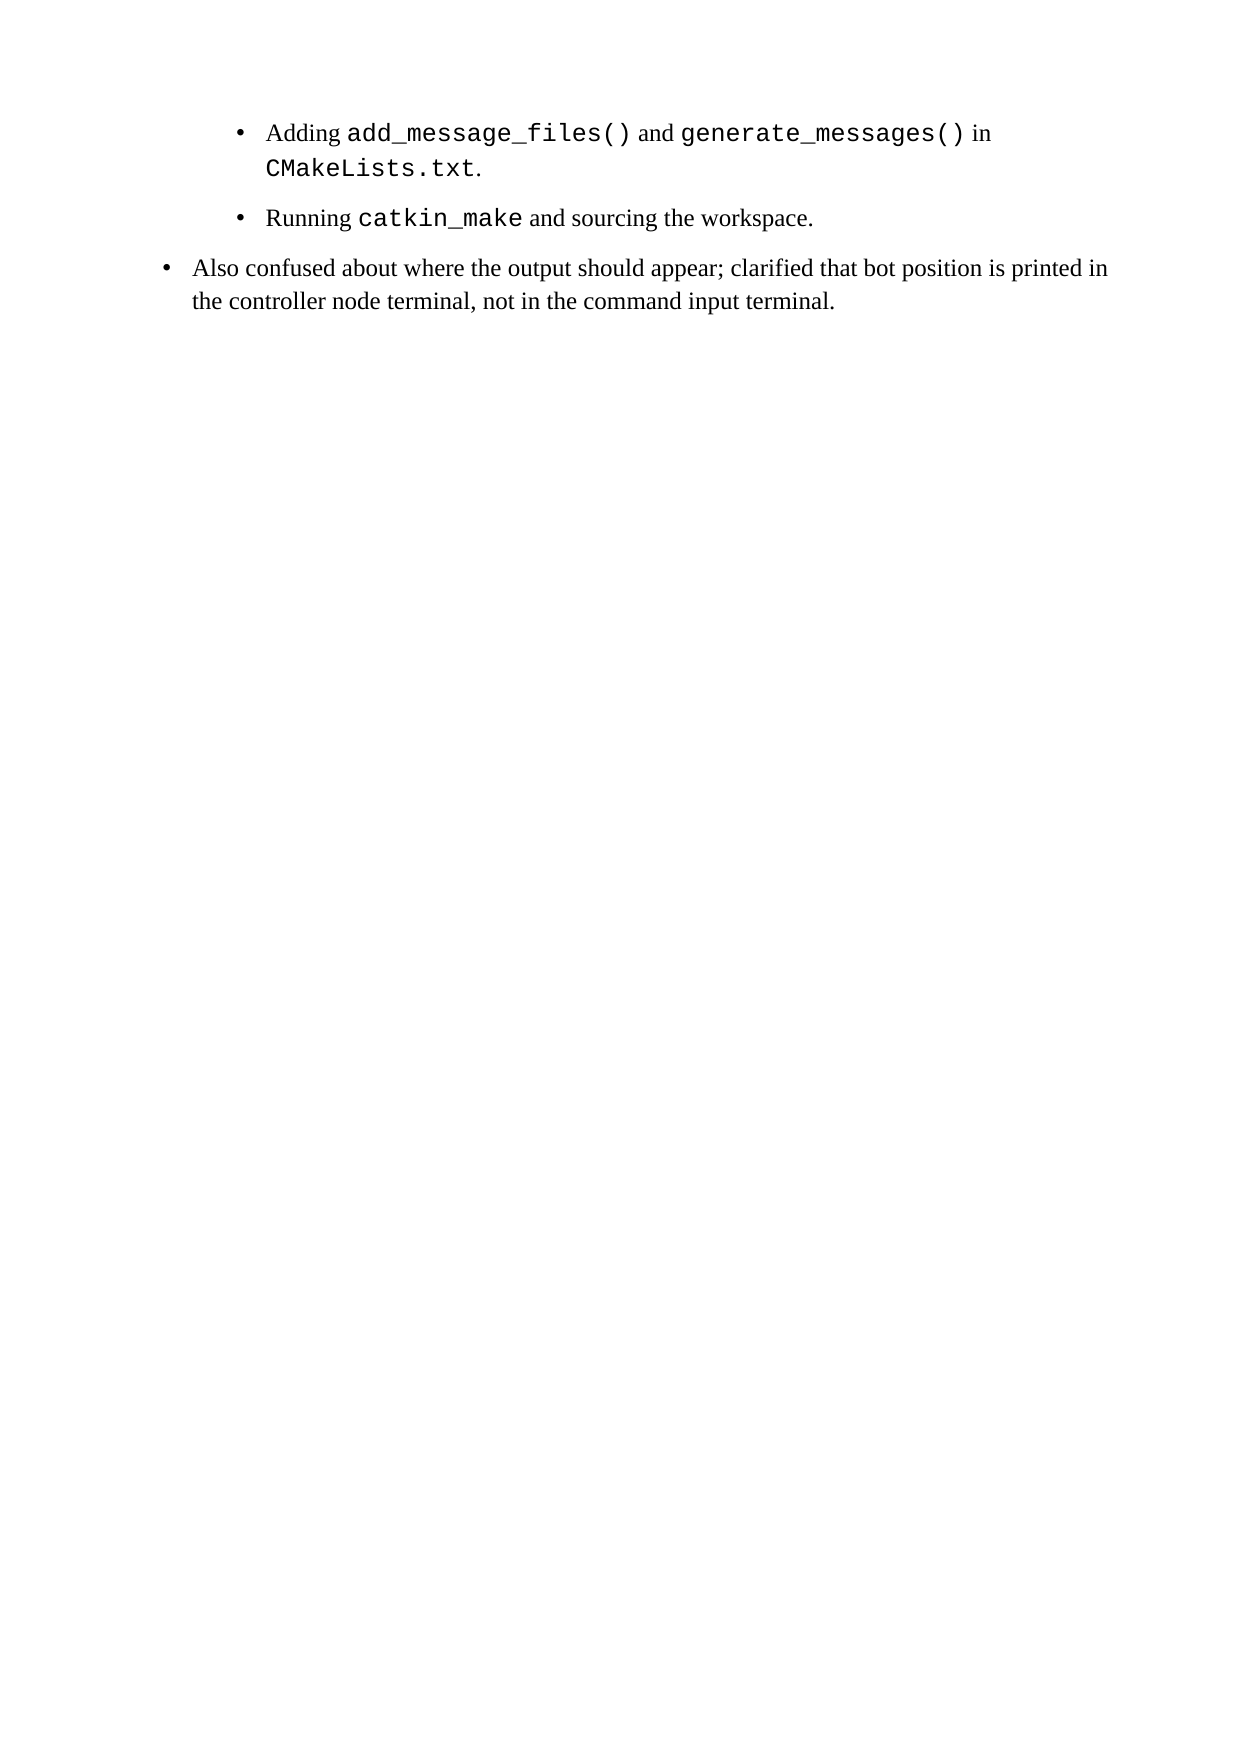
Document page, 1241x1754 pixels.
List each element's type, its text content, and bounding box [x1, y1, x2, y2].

list Running catkin_make and sourcing the workspace. [236, 203, 1122, 234]
list Adding add_message_files() and generate_messages() in CMakeLists.txt. [236, 118, 1122, 184]
list Also confused about where the output should appear; clarified that bot position is printed in the controller node terminal, not in the command input terminal. [162, 253, 1122, 315]
